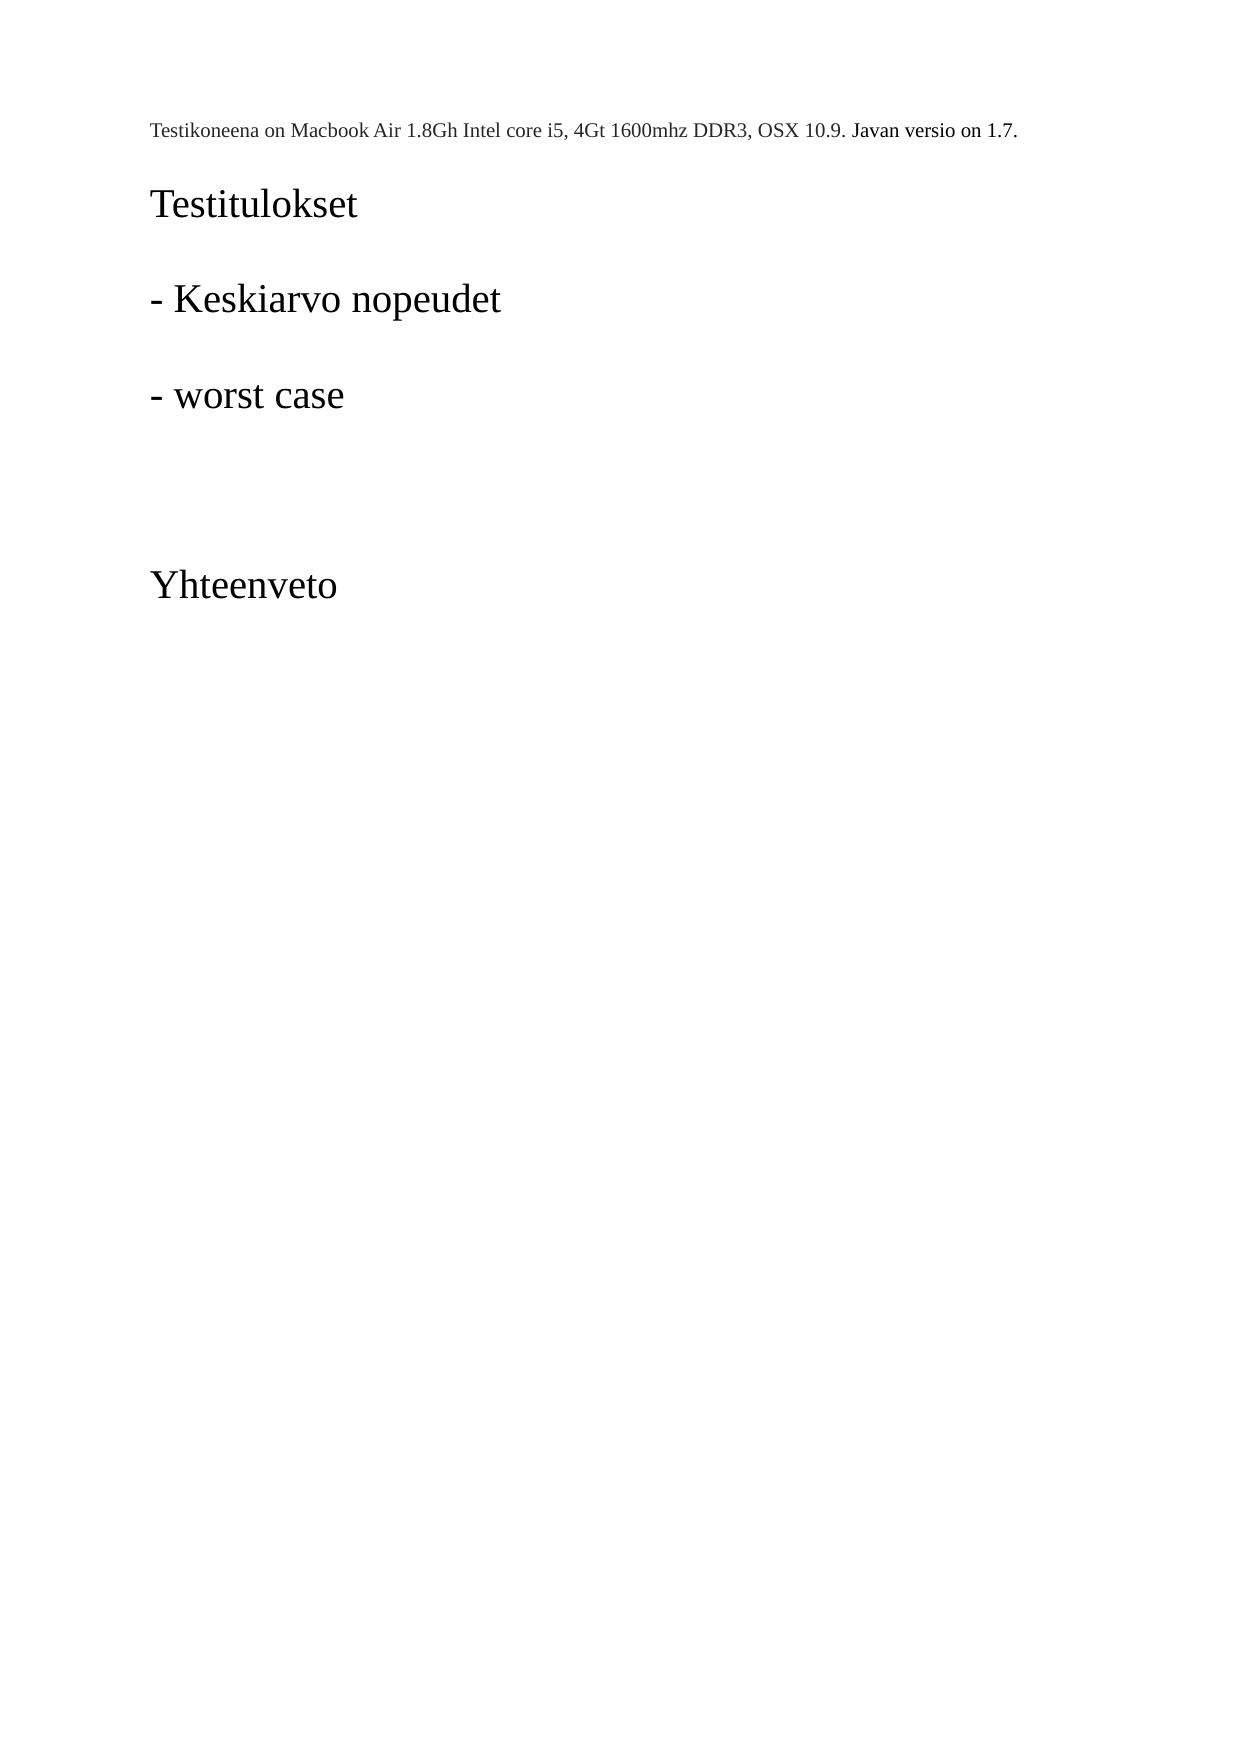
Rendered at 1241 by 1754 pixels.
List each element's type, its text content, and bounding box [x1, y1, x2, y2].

subtitle Testitulokset [149, 179, 1096, 226]
subtitle - worst case [149, 370, 1096, 417]
text Testikoneena on Macbook Air 1.8Gh Intel core i5, 4Gt 1600mhz DDR3, OSX 10.9. Javan versio on 1.7. [149, 118, 1096, 142]
subtitle Yhteenveto [149, 561, 1096, 608]
subtitle - Keskiarvo nopeudet [149, 274, 1096, 322]
